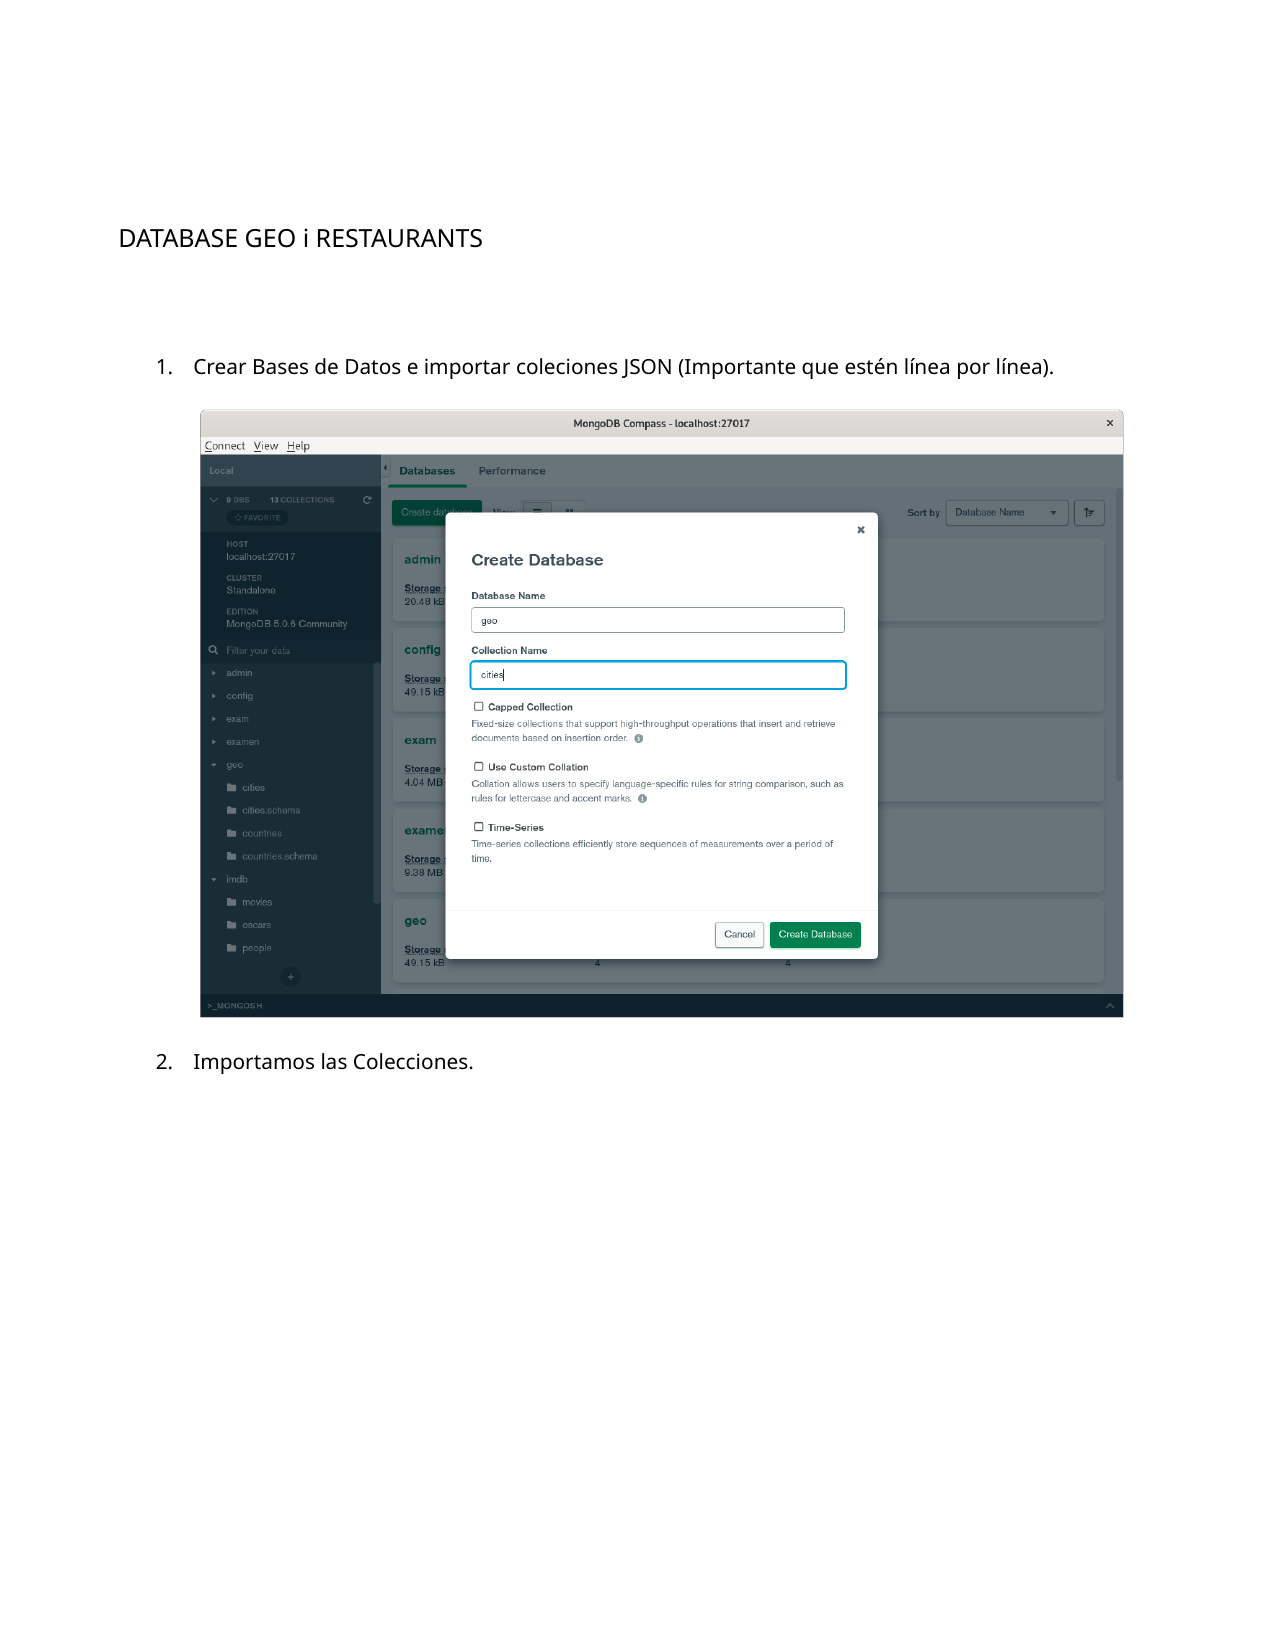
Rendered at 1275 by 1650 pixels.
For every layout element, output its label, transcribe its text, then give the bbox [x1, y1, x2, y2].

text DATABASE GEO i RESTAURANTS [118, 220, 1157, 254]
table_header Crear Bases de Datos e importar coleciones JSON (Importante que estén línea por línea). Importamos las Colecciones. Mostramos los datos de la collection – GEO.Cities. Algún FIND. Find de els que son de Sant Julià de Lòria amb projection with Timezone. Find amb regex dels noms que contenguin "Dura". Aggregate: restaurants> db.restaurants.aggregate( [ { $group: { _id: "$borough", cont: {$sum: 1} } }, { $sort: {"cont": -1}} ]) InsertOne: db.restaurants.insertOne({ address: { building: '4260', coord: [ -73.96805719999999, 40.7925587 ], street: 'Escola del Treball', zipcode: '08014' }, price: 68, borough: 'Eixample', cuisine: 'Catala', grades: [ { date: ISODate("2021-09-12T00:00:00.000Z"), score: 26 }, { date: ISODate("2020-08-28T00:00:00.000Z"), score: 9 }, { date: ISODate("2019-03-25T00:00:00.000Z"), score: 20 }, { date: ISODate("2018-02-14T00:00:00.000Z"), score: 12 } ], name: 'Edt Fusion Mix', restaurant_id: '14753987' }) Distinct: restaurants> db.restaurants.distinct("grades.score") [118, 289, 1157, 1087]
picture [193, 404, 1129, 1024]
